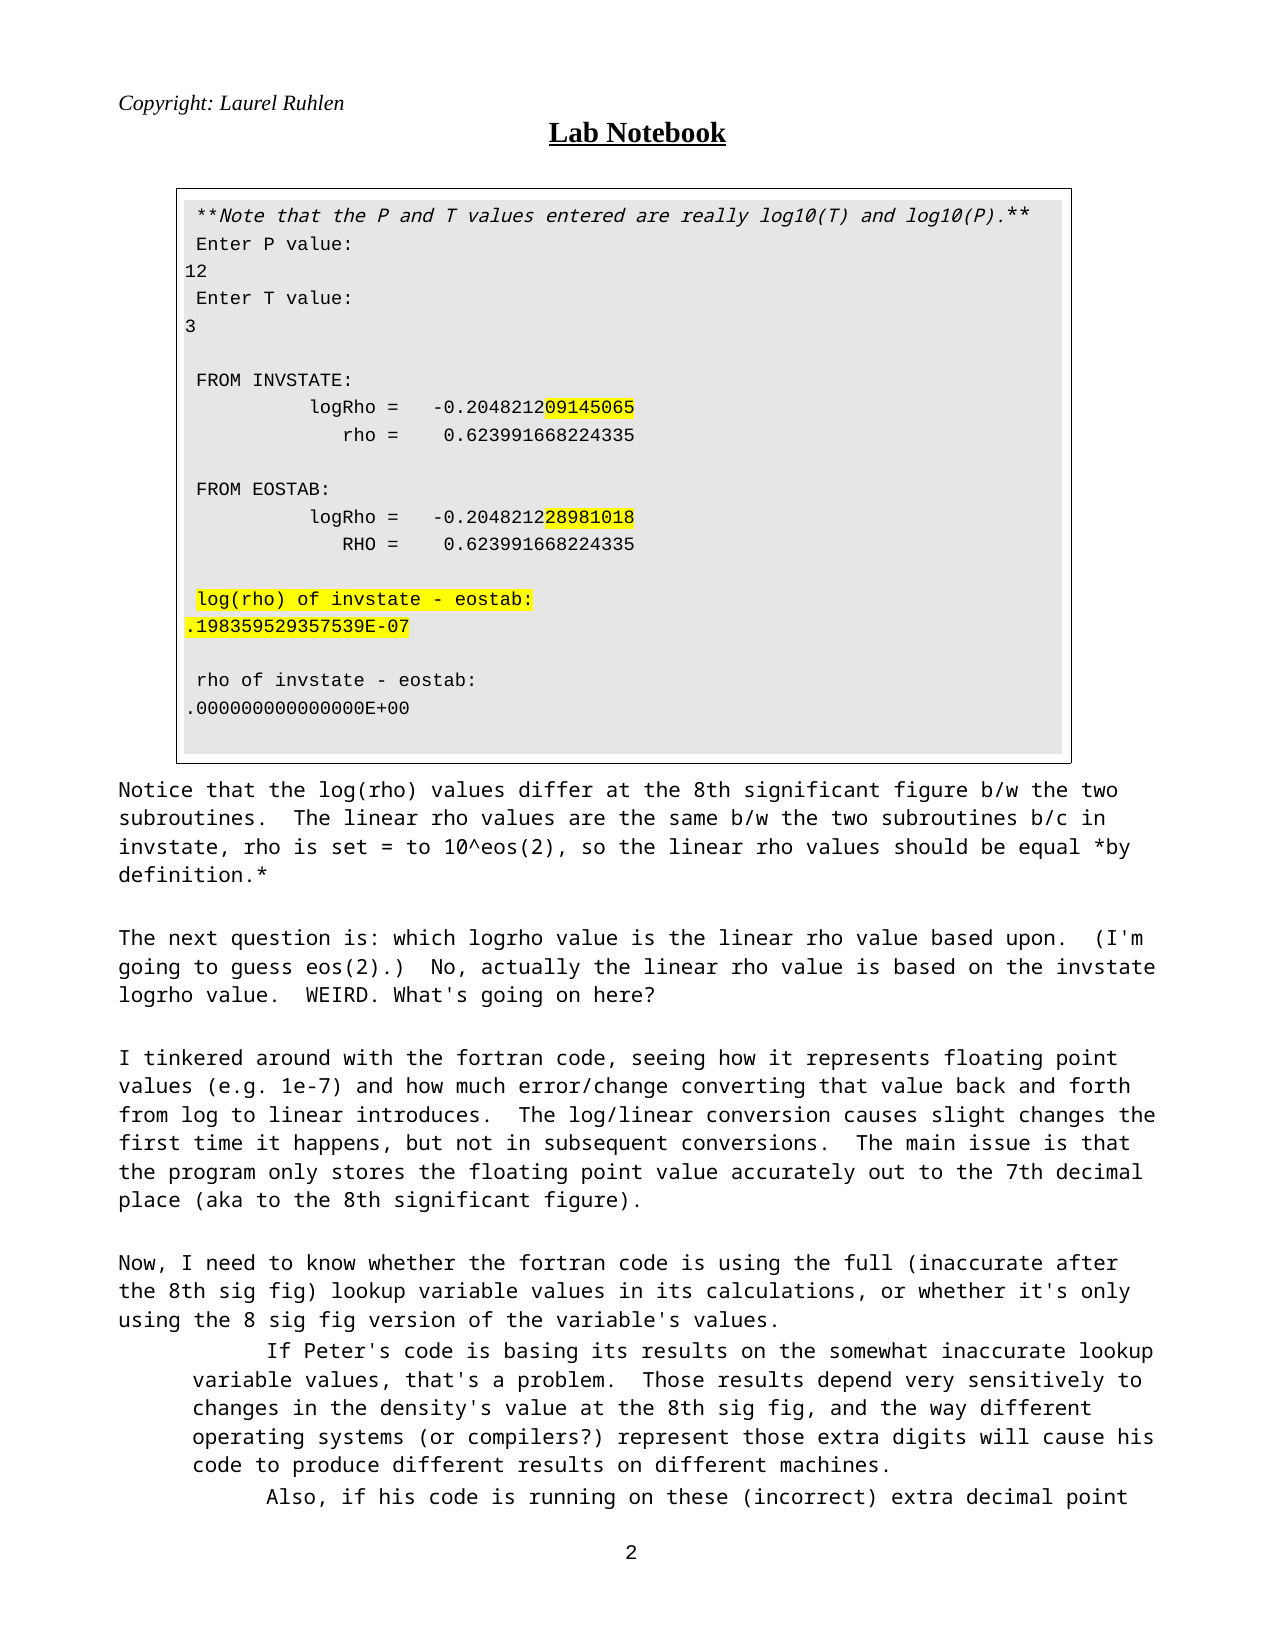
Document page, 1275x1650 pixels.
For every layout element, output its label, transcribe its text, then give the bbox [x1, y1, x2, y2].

text Enter T value: [184, 289, 1062, 310]
text logRho = -0.204821209145065 [184, 398, 1062, 419]
text .198359529357539E-07 [184, 617, 1062, 638]
text rho of invstate - eostab: [184, 671, 1062, 692]
text FROM INVSTATE: [184, 371, 1062, 392]
text Enter P value: [184, 234, 1062, 256]
text .000000000000000E+00 [184, 698, 1062, 720]
text I tinkered around with the fortran code, seeing how it represents floating point values (e.g. 1e-7) and how much error/change converting that value back and forth from log to linear introduces. The log/linear conversion causes slight changes the first time it happens, but not in subsequent conversions. The main issue is that the program only stores the floating point value accurately out to the 7th decimal place (aka to the 8th significant figure). [118, 1043, 1157, 1214]
text 3 [184, 316, 1062, 338]
text Notice that the log(rho) values differ at the 8th significant figure b/w the two subroutines. The linear rho values are the same b/w the two subroutines b/c in invstate, rho is set = to 10^eos(2), so the linear rho values should be equal *by definition.* [118, 178, 1157, 889]
text FROM EOSTAB: [184, 480, 1062, 501]
text 12 [184, 262, 1062, 283]
text If Peter's code is basing its results on the somewhat inaccurate lookup variable values, that's a problem. Those results depend very sensitively to changes in the density's value at the 8th sig fig, and the way different operating systems (or compilers?) represent those extra digits will cause his code to produce different results on different machines. [192, 1337, 1157, 1479]
text log(rho) of invstate - eostab: [184, 589, 1062, 611]
text rho = 0.623991668224335 [184, 426, 1062, 447]
text **Note that the P and T values entered are really log10(T) and log10(P).** [184, 200, 1062, 228]
text Also, if his code is running on these (incorrect) extra decimal point [192, 1482, 1157, 1510]
text Now, I need to know whether the fortran code is using the full (inaccurate after the 8th sig fig) lookup variable values in its calculations, or whether it's only using the 8 sig fig version of the variable's values. [118, 1248, 1157, 1333]
text logRho = -0.204821228981018 [184, 507, 1062, 529]
text RHO = 0.623991668224335 [184, 535, 1062, 556]
text The next question is: which logrho value is the linear rho value based upon. (I'm going to guess eos(2).) No, actually the linear rho value is based on the invstate logrho value. WEIRD. What's going on here? [118, 923, 1157, 1009]
